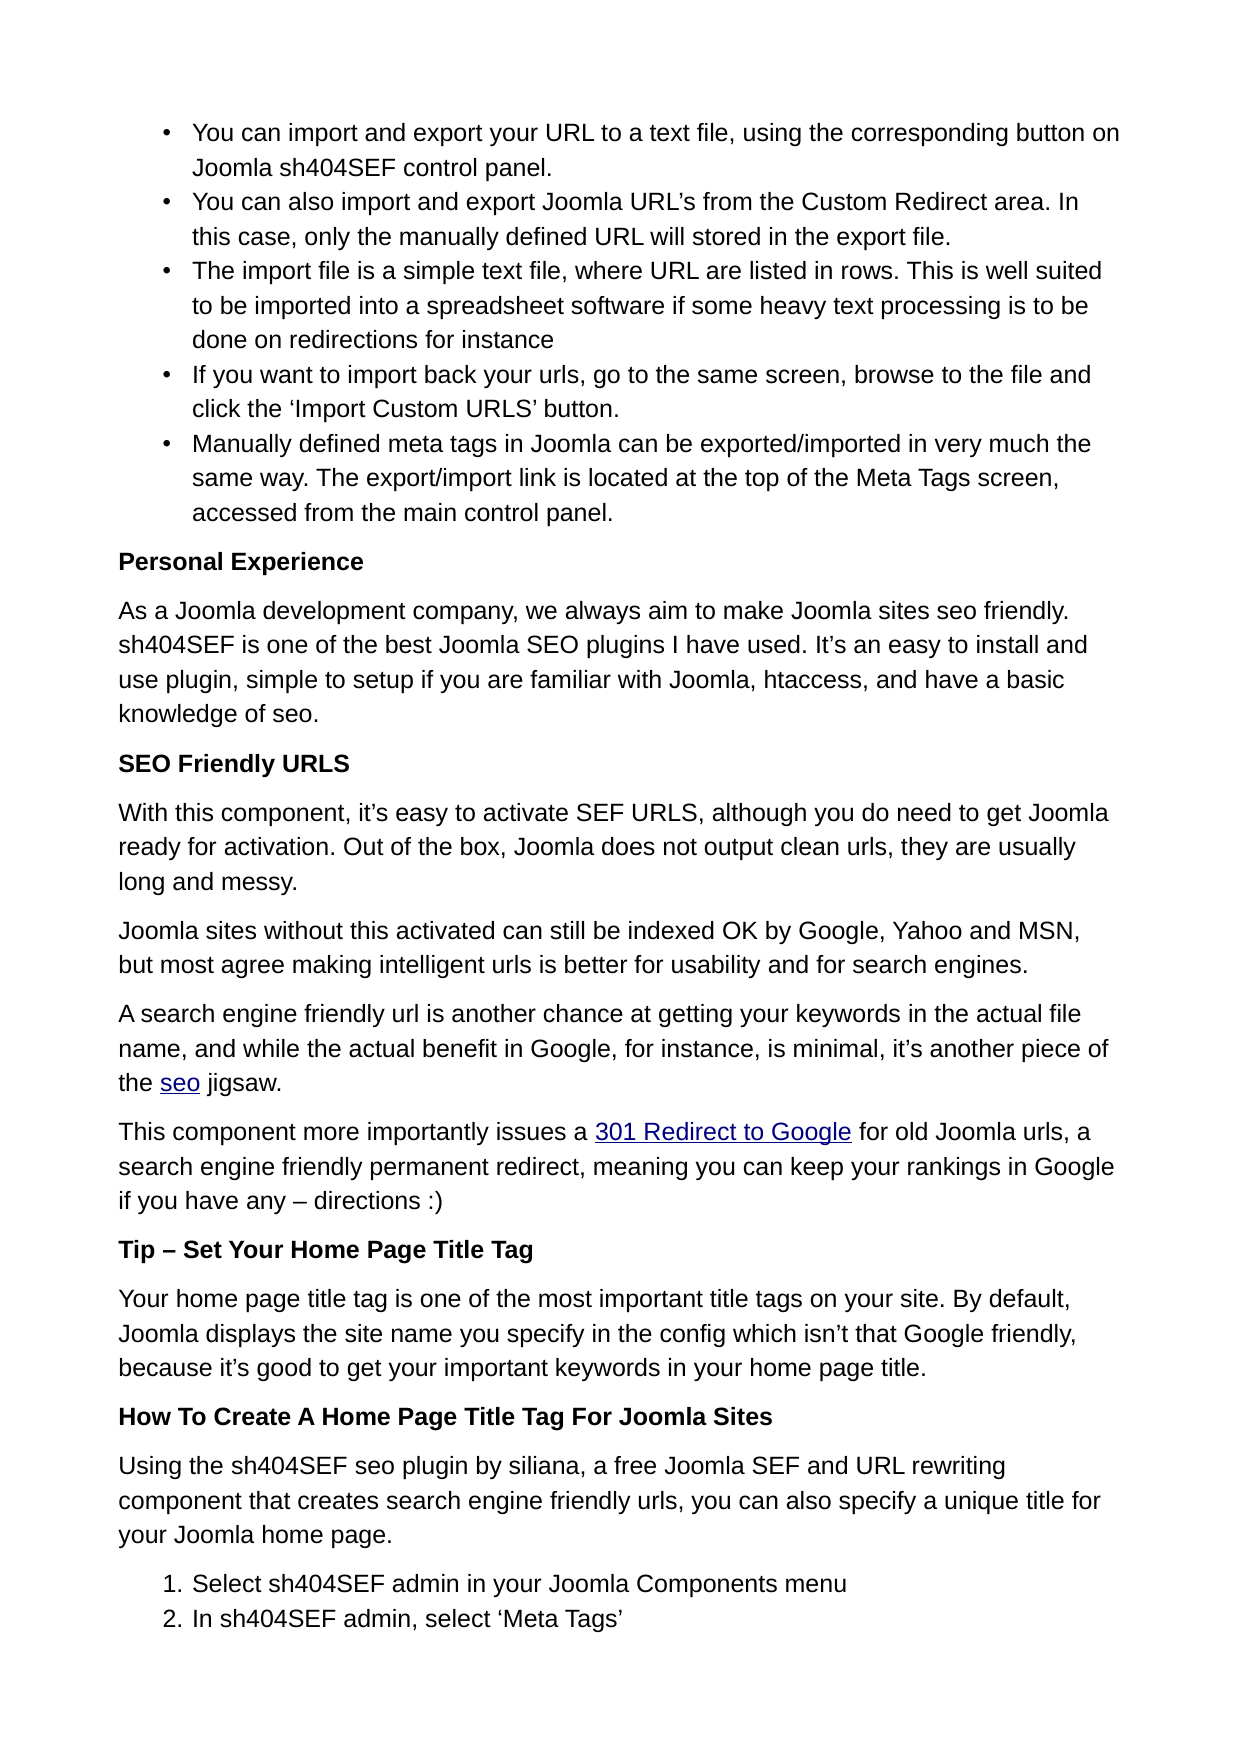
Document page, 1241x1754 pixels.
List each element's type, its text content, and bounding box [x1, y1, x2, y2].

text With this component, it’s easy to activate SEF URLS, although you do need to get Joomla ready for activation. Out of the box, Joomla does not output clean urls, they are usually long and messy. [118, 798, 1122, 895]
text As a Joomla development company, we always aim to make Joomla sites seo friendly. sh404SEF is one of the best Joomla SEO plugins I have used. It’s an easy to install and use plugin, simple to setup if you are familiar with Joomla, htaccess, and have a basic knowledge of seo. [118, 596, 1122, 728]
text Joomla sites without this activated can still be indexed OK by Google, Yahoo and MSN, but most agree making intelligent urls is better for usability and for search engines. [118, 916, 1122, 979]
text This component more importantly issues a 301 Redirect to Google for old Joomla urls, a search engine friendly permanent redirect, meaning you can keep your rankings in Google if you have any – directions :) [118, 1117, 1122, 1215]
list The import file is a simple text file, where URL are listed in rows. This is well suited to be imported into a spreadsheet software if some heavy text processing is to be done on redirections for instance [162, 256, 1122, 354]
text Tip – Set Your Home Page Title Tag [118, 1235, 1122, 1264]
list Select sh404SEF admin in your Joomla Components menu [162, 1569, 1122, 1598]
text Using the sh404SEF seo plugin by siliana, a free Joomla SEF and URL rewriting component that creates search engine friendly urls, you can also specify a unique title for your Joomla home page. [118, 1451, 1122, 1549]
text SEO Friendly URLS [118, 748, 1122, 777]
text Your home page title tag is one of the most important title tags on your site. By default, Joomla displays the site name you specify in the config which isn’t that Google friendly, because it’s good to get your important keywords in your home page title. [118, 1284, 1122, 1382]
list You can import and export your URL to a text file, using the corresponding button on Joomla sh404SEF control panel. [162, 118, 1122, 181]
text Personal Experience [118, 547, 1122, 576]
list Manually defined meta tags in Joomla can be exported/imported in very much the same way. The export/import link is located at the top of the Meta Tags screen, accessed from the main control panel. [162, 429, 1122, 527]
text How To Create A Home Page Title Tag For Joomla Sites [118, 1402, 1122, 1431]
list If you want to import back your urls, go to the same screen, browse to the file and click the ‘Import Custom URLS’ button. [162, 360, 1122, 423]
text A search engine friendly url is another chance at getting your keywords in the actual file name, and while the actual benefit in Google, for instance, is minimal, it’s another piece of the seo jigsaw. [118, 999, 1122, 1097]
list You can also import and export Joomla URL’s from the Custom Redirect area. In this case, only the manually defined URL will stored in the export file. [162, 187, 1122, 251]
list In sh404SEF admin, select ‘Meta Tags’ [162, 1604, 1122, 1633]
